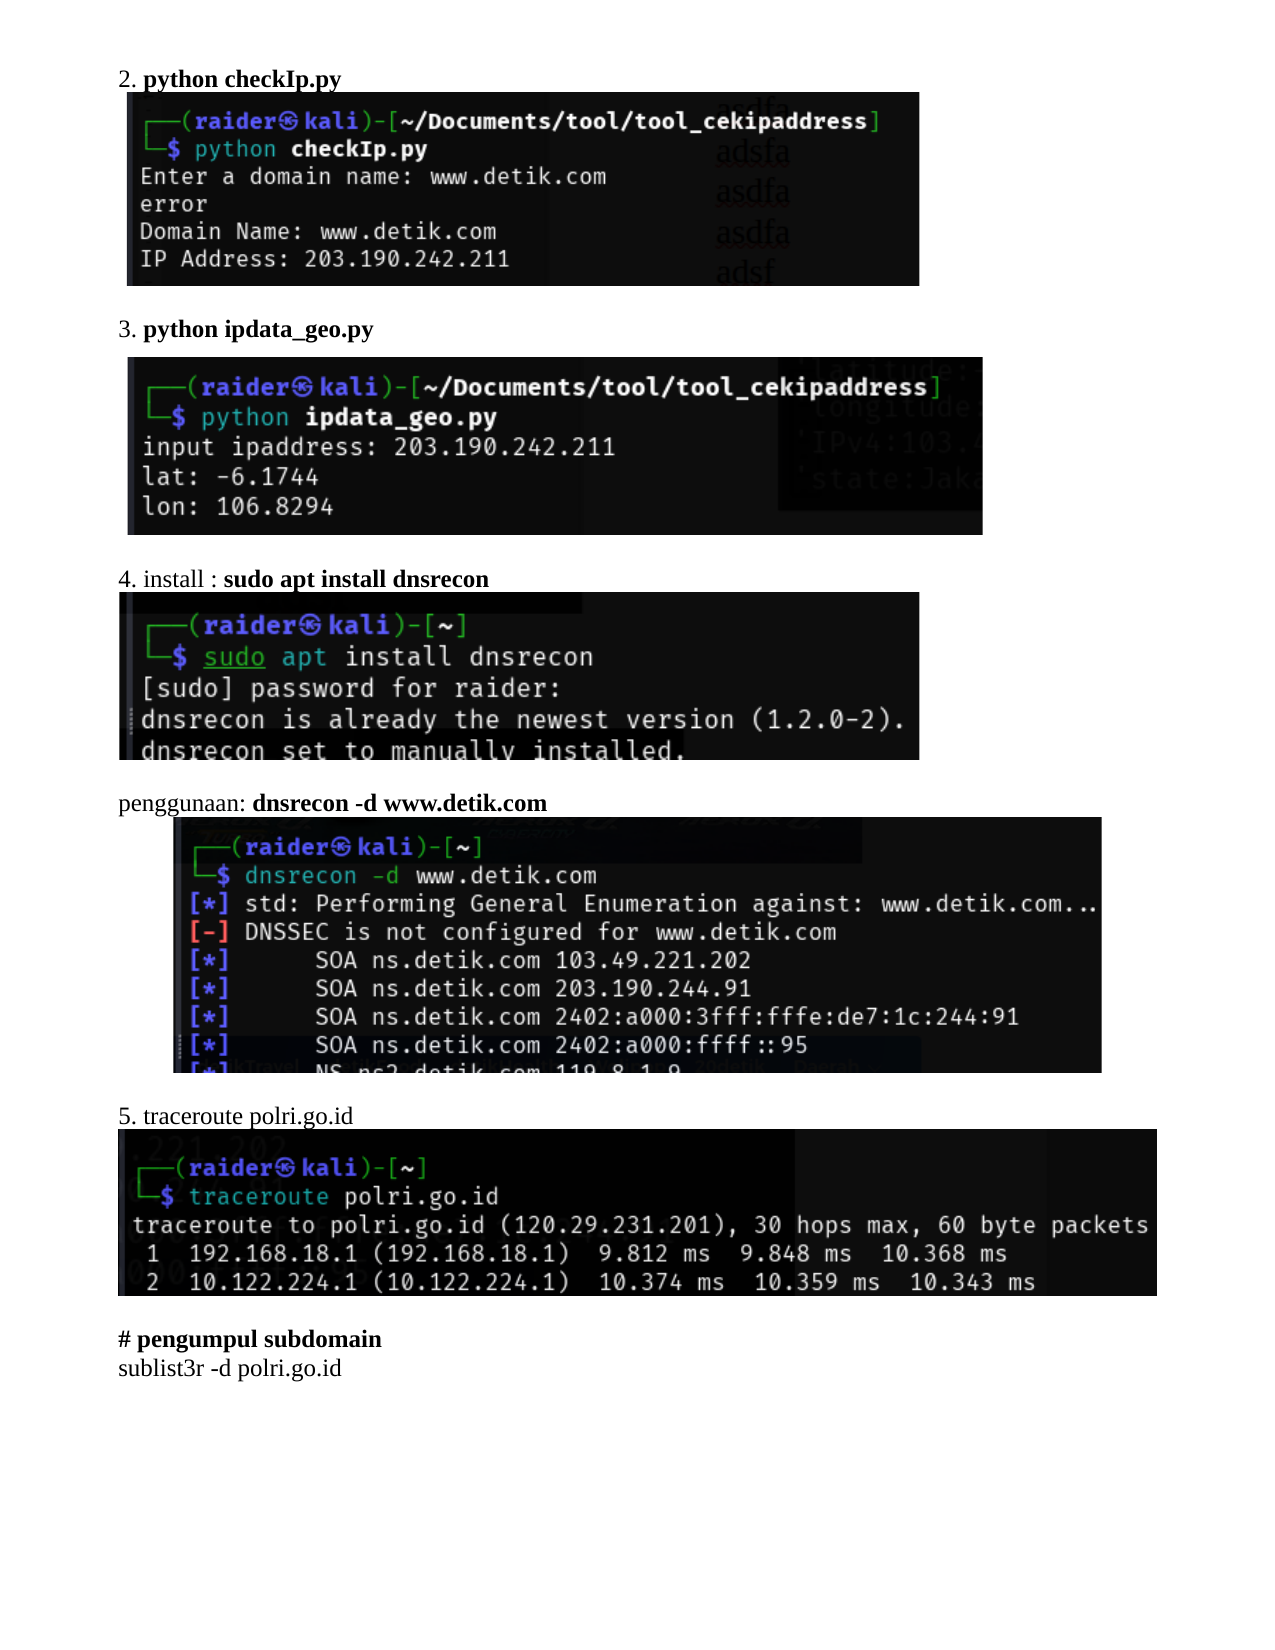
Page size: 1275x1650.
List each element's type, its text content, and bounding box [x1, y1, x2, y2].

picture [173, 817, 1102, 1073]
picture [118, 1129, 1157, 1296]
text 5. traceroute polri.go.id [118, 1101, 1157, 1129]
picture [126, 92, 920, 286]
picture [127, 357, 983, 535]
text 2. python checkIp.py [118, 64, 1157, 92]
text sublist3r -d polri.go.id [118, 1353, 1157, 1381]
text 3. python ipdata_geo.py [118, 314, 1157, 343]
text 4. install : sudo apt install dnsrecon [118, 564, 1157, 593]
text penggunaan: dnsrecon -d www.detik.com [118, 788, 1157, 817]
text # pengumpul subdomain [118, 1324, 1157, 1353]
picture [119, 592, 920, 760]
